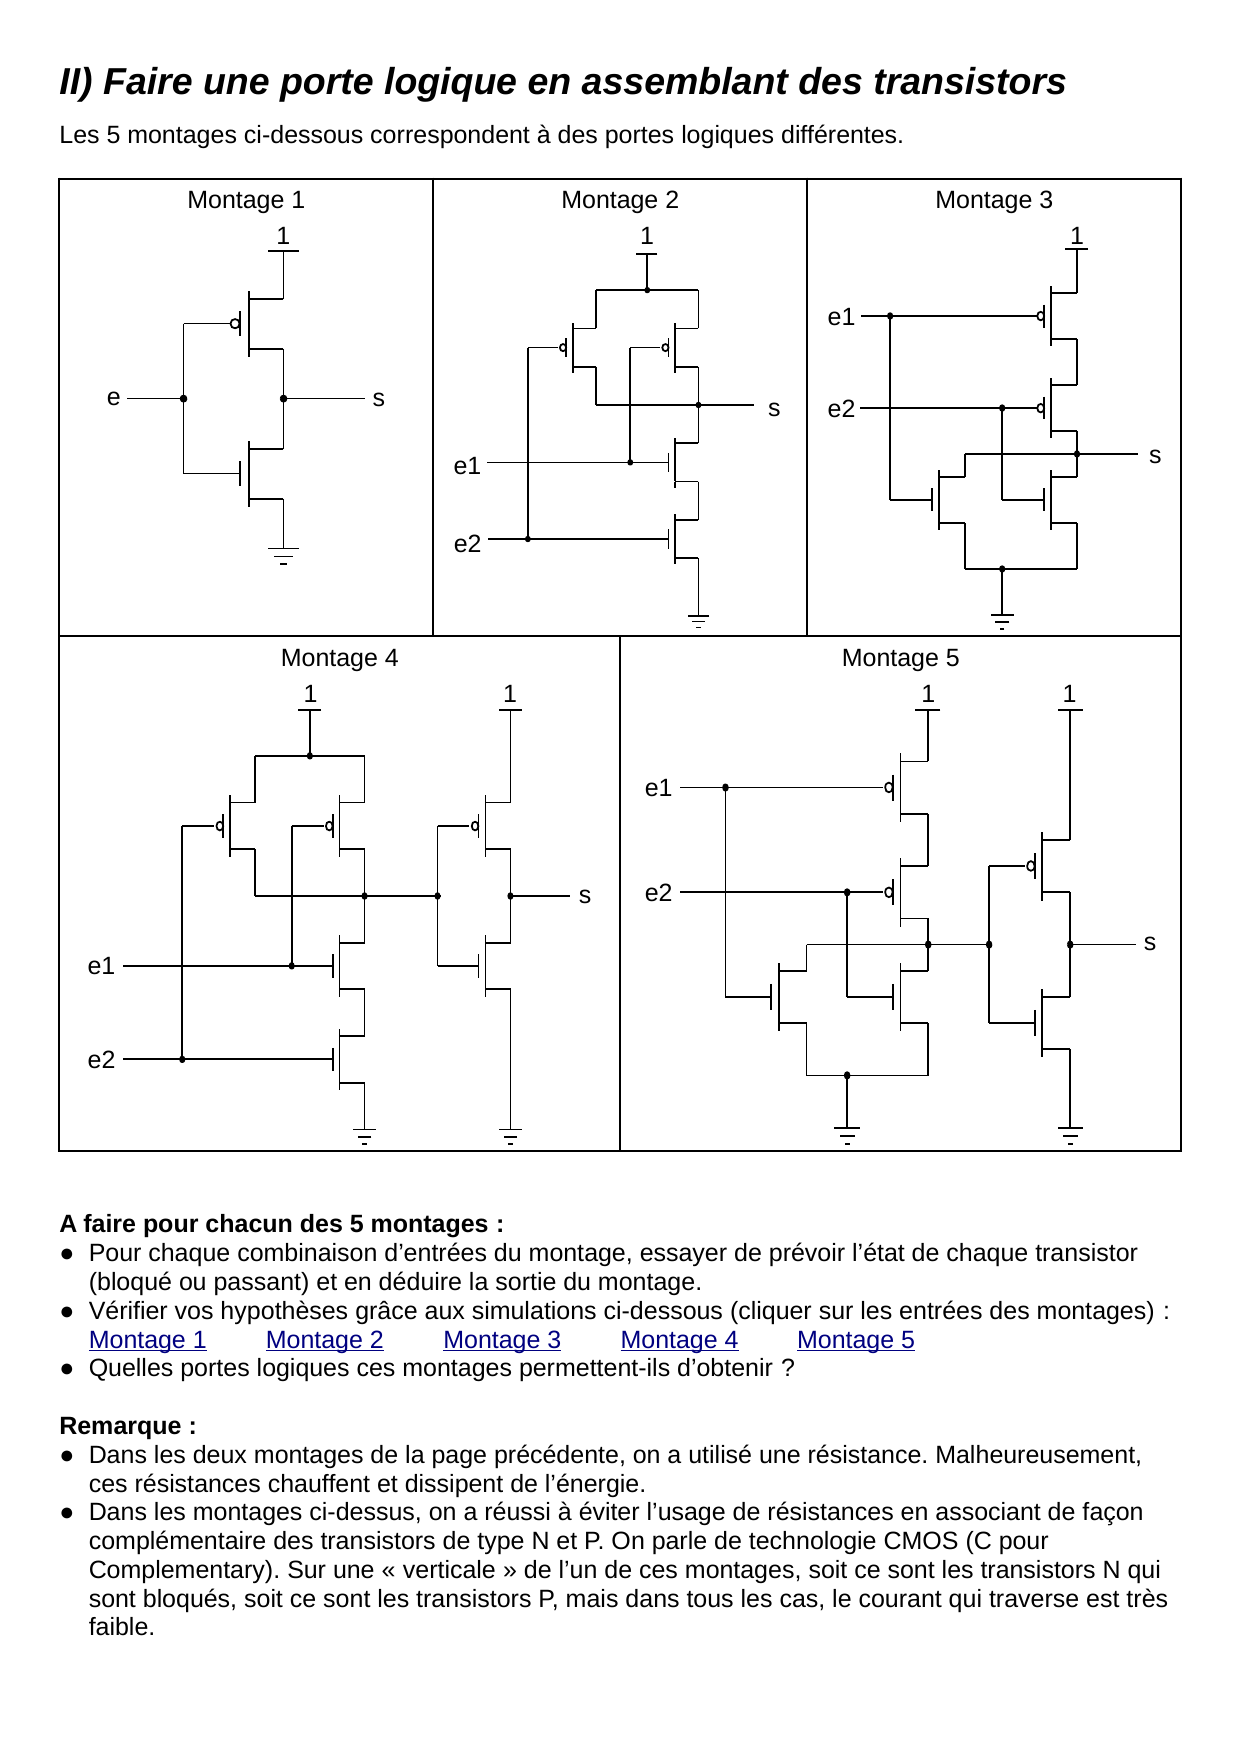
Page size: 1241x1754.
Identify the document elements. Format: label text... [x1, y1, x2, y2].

text Les 5 montages ci-dessous correspondent à des portes logiques différentes. [59, 120, 1181, 149]
list Pour chaque combinaison d’entrées du montage, essayer de prévoir l’état de chaque transistor (bloqué ou passant) et en déduire la sortie du montage. [59, 1238, 1181, 1296]
list Faire une porte logique en assemblant des transistors [59, 59, 1181, 102]
list Dans les montages ci-dessus, on a réussi à éviter l’usage de résistances en associant de façon complémentaire des transistors de type N et P. On parle de technologie CMOS (C pour Complementary). Sur une « verticale » de l’un de ces montages, soit ce sont les transistors N qui sont bloqués, soit ce sont les transistors P, mais dans tous les cas, le courant qui traverse est très faible. [59, 1497, 1181, 1641]
list Vérifier vos hypothèses grâce aux simulations ci-dessous (cliquer sur les entrées des montages) : Montage 1 Montage 2 Montage 3 Montage 4 Montage 5 [59, 1296, 1181, 1353]
table_cell Montage 4 [60, 637, 619, 1150]
table_cell Montage 5 [621, 637, 1180, 1150]
list Quelles portes logiques ces montages permettent-ils d’obtenir ? [59, 1353, 1181, 1382]
list Dans les deux montages de la page précédente, on a utilisé une résistance. Malheureusement, ces résistances chauffent et dissipent de l’énergie. [59, 1440, 1181, 1497]
text A faire pour chacun des 5 montages : [59, 1209, 1181, 1238]
text Remarque : [59, 1411, 1181, 1440]
table_header Montage 2 [434, 180, 806, 635]
table_header Montage 3 [808, 180, 1180, 635]
table_header Montage 1 [60, 180, 432, 635]
